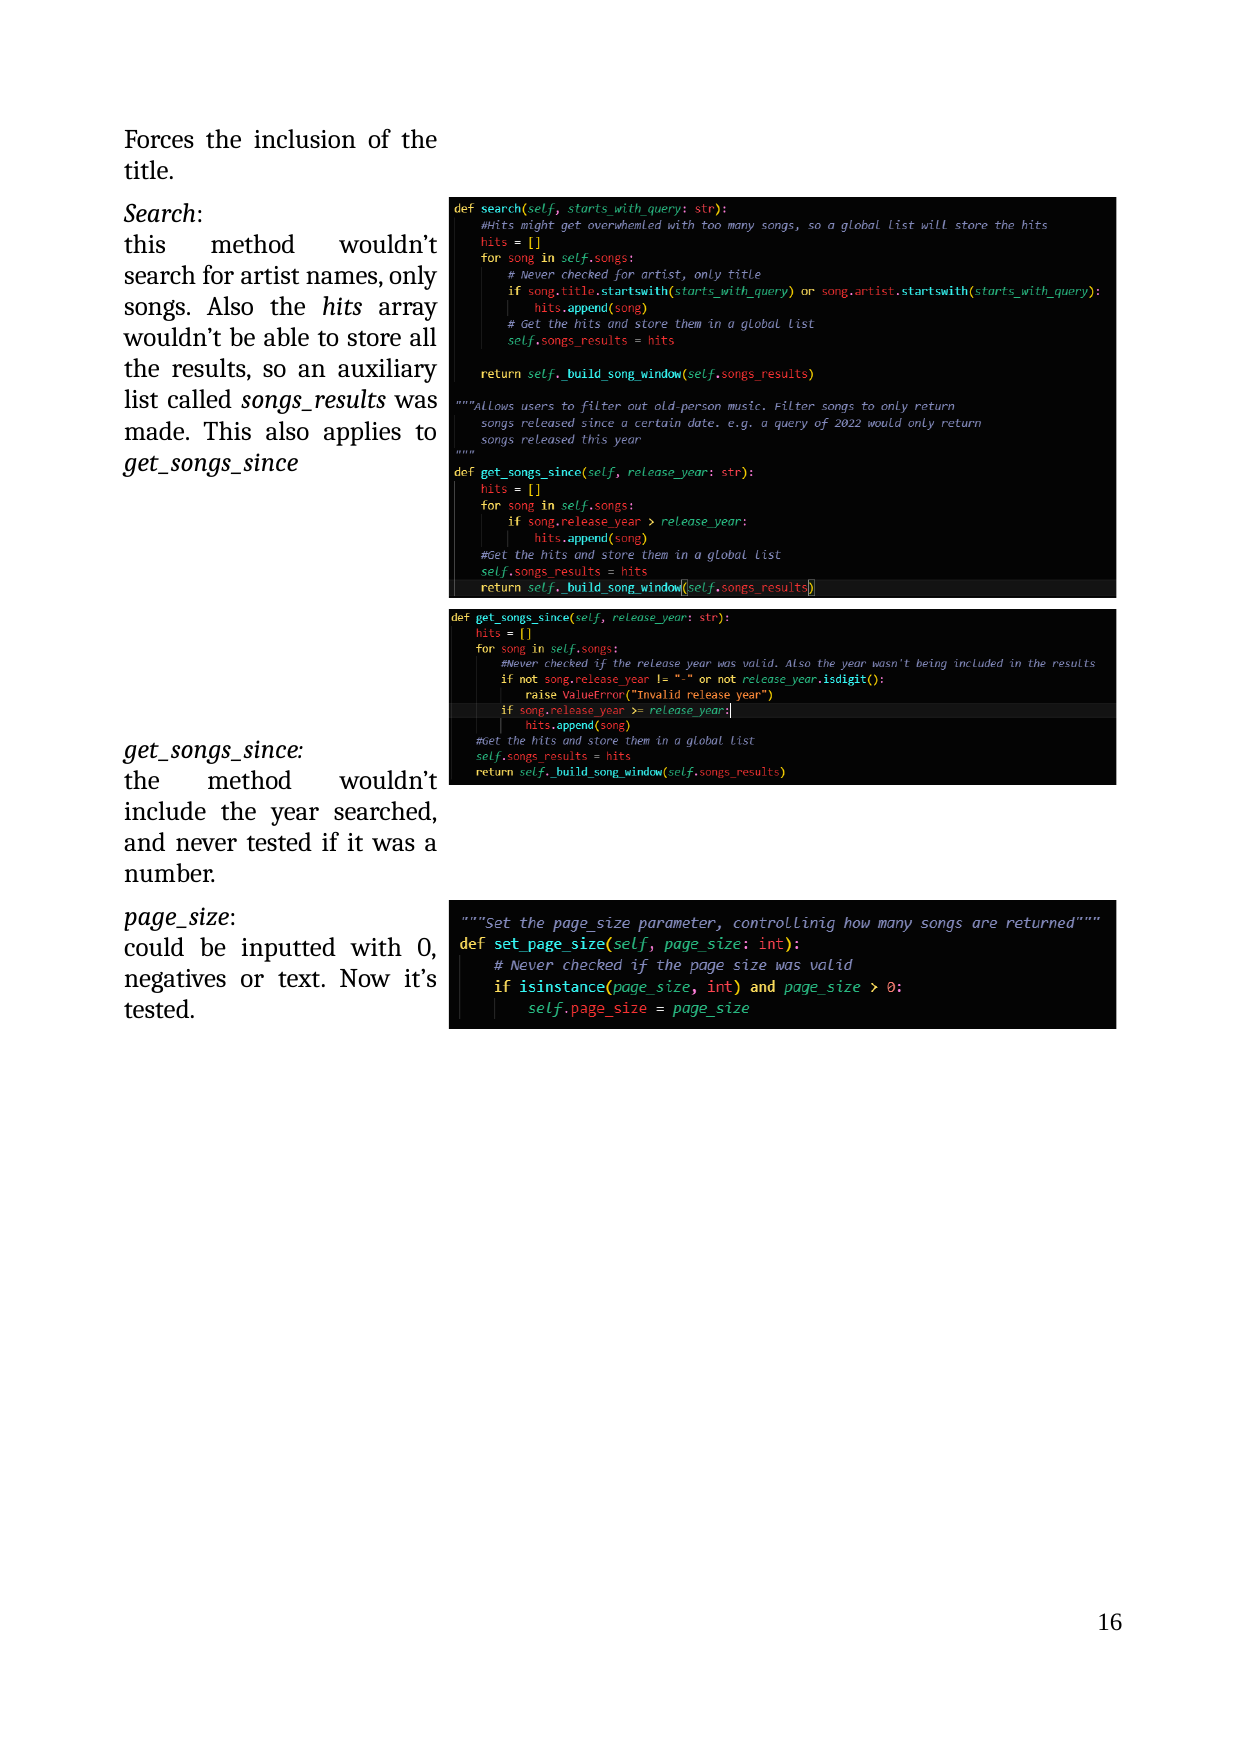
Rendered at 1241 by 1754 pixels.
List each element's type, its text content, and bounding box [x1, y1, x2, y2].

table_cell Search: this method wouldn’t search for artist names, only songs. Also the hits array wouldn’t be able to store all the results, so an auxiliary list called songs_results was made. This also applies to get_songs_since [118, 192, 443, 603]
table_cell page_size: could be inputted with 0, negatives or text. Now it’s tested. [118, 895, 443, 1065]
table_cell [443, 603, 1122, 895]
table_cell get_songs_since: the method wouldn’t include the year searched, and never tested if it was a number. [118, 603, 443, 895]
picture [448, 197, 1117, 598]
picture [448, 900, 1117, 1029]
table_cell Forces the inclusion of the title. [118, 118, 443, 192]
picture [448, 609, 1117, 785]
table_cell [443, 895, 1122, 1065]
table_cell [443, 192, 1122, 603]
table_cell [443, 118, 1122, 192]
